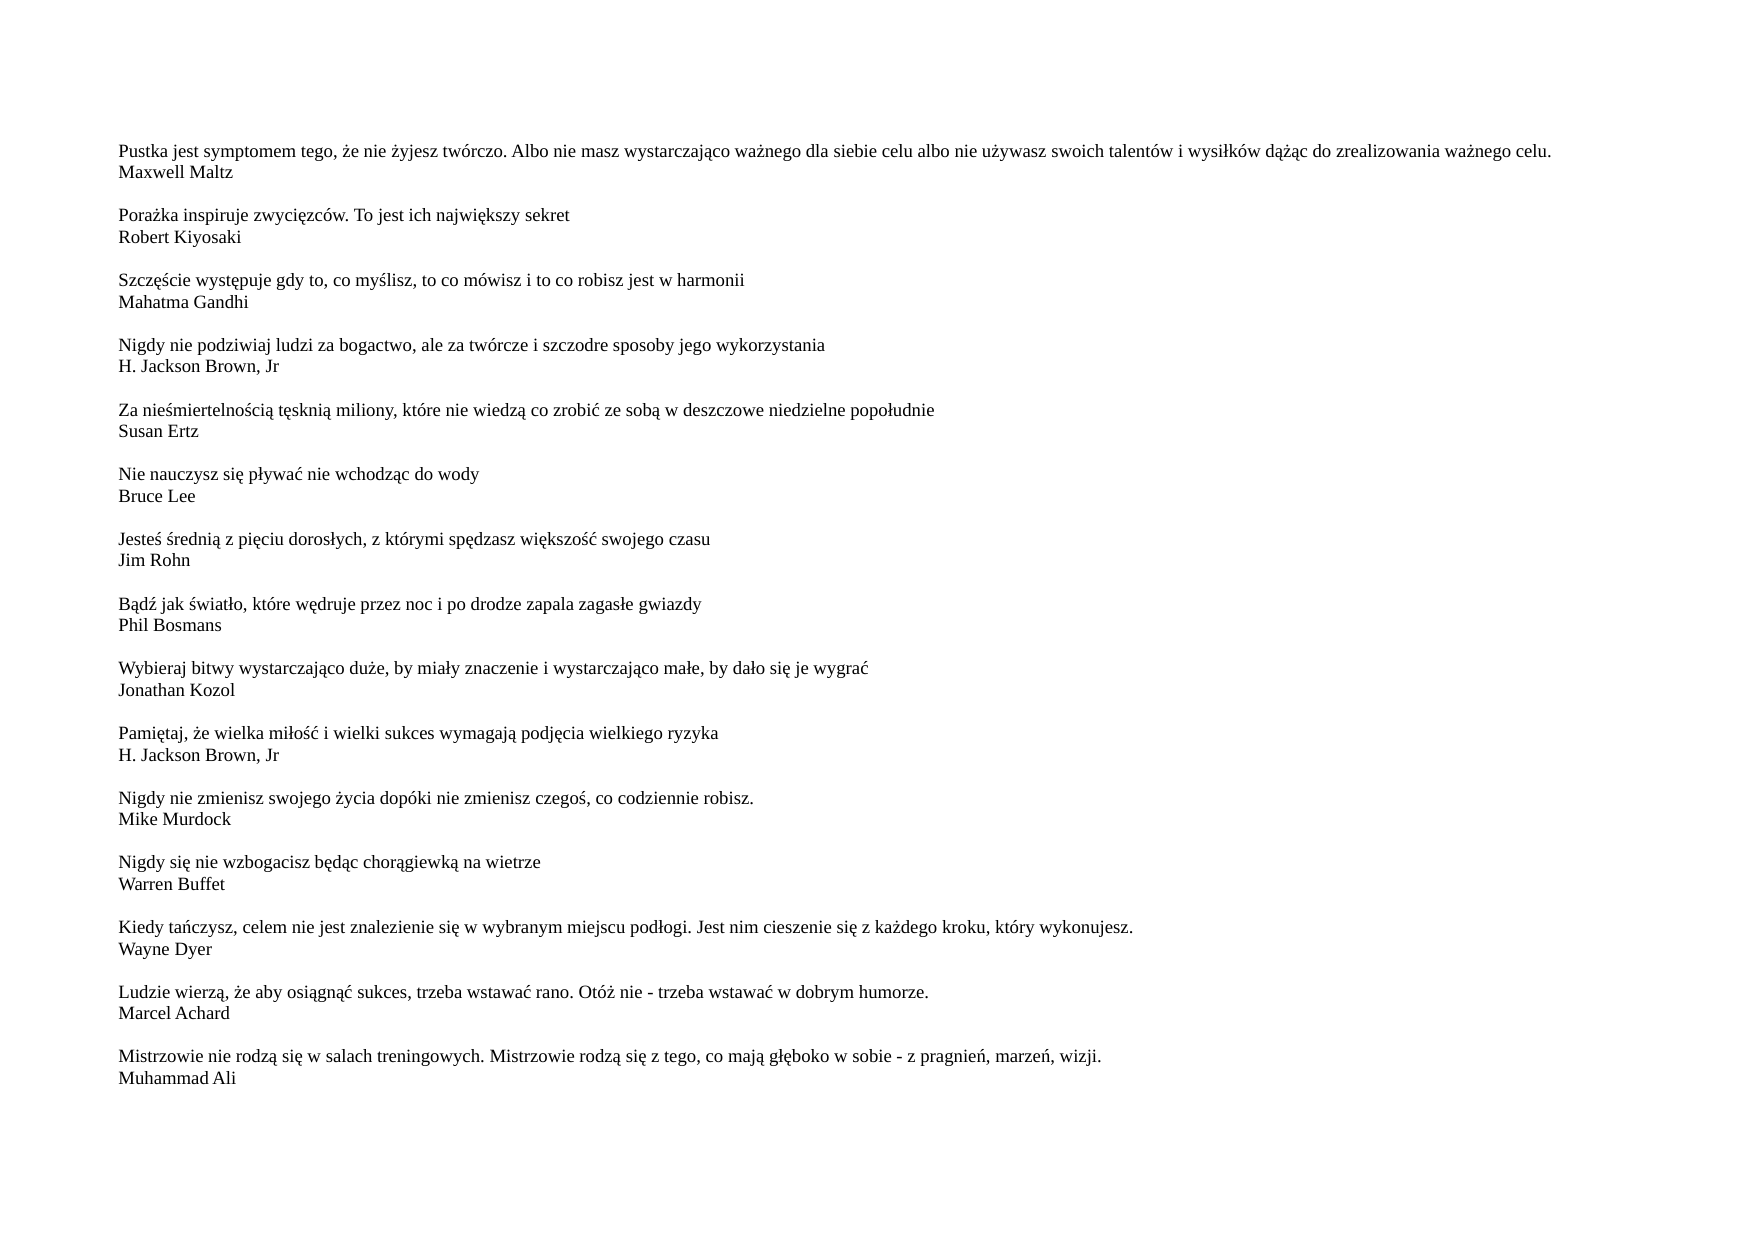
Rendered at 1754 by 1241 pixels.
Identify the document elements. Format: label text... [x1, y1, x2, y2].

text Wayne Dyer [118, 937, 1636, 959]
text Ludzie wierzą, że aby osiągnąć sukces, trzeba wstawać rano. Otóż nie - trzeba wstawać w dobrym humorze. [118, 981, 1636, 1002]
text Szczęście występuje gdy to, co myślisz, to co mówisz i to co robisz jest w harmonii [118, 269, 1636, 291]
text Mike Murdock [118, 808, 1636, 830]
text Nigdy nie podziwiaj ludzi za bogactwo, ale za twórcze i szczodre sposoby jego wykorzystania [118, 334, 1636, 355]
text H. Jackson Brown, Jr [118, 355, 1636, 377]
text Bruce Lee [118, 485, 1636, 506]
text Porażka inspiruje zwycięzców. To jest ich największy sekret [118, 204, 1636, 226]
text Jesteś średnią z pięciu dorosłych, z którymi spędzasz większość swojego czasu [118, 528, 1636, 549]
text Warren Buffet [118, 873, 1636, 894]
text Phil Bosmans [118, 614, 1636, 636]
text Susan Ertz [118, 420, 1636, 442]
text Robert Kiyosaki [118, 226, 1636, 247]
text Kiedy tańczysz, celem nie jest znalezienie się w wybranym miejscu podłogi. Jest nim cieszenie się z każdego kroku, który wykonujesz. [118, 916, 1636, 937]
text Nie nauczysz się pływać nie wchodząc do wody [118, 463, 1636, 485]
text Marcel Achard [118, 1002, 1636, 1024]
text Nigdy się nie wzbogacisz będąc chorągiewką na wietrze [118, 851, 1636, 873]
text H. Jackson Brown, Jr [118, 743, 1636, 765]
text Za nieśmiertelnością tęsknią miliony, które nie wiedzą co zrobić ze sobą w deszczowe niedzielne popołudnie [118, 398, 1636, 420]
text Wybieraj bitwy wystarczająco duże, by miały znaczenie i wystarczająco małe, by dało się je wygrać [118, 657, 1636, 679]
text Bądź jak światło, które wędruje przez noc i po drodze zapala zagasłe gwiazdy [118, 592, 1636, 614]
text Nigdy nie zmienisz swojego życia dopóki nie zmienisz czegoś, co codziennie robisz. [118, 787, 1636, 808]
text Jim Rohn [118, 549, 1636, 571]
text Mahatma Gandhi [118, 291, 1636, 312]
text Jonathan Kozol [118, 679, 1636, 700]
text Muhammad Ali [118, 1067, 1636, 1088]
text Pustka jest symptomem tego, że nie żyjesz twórczo. Albo nie masz wystarczająco ważnego dla siebie celu albo nie używasz swoich talentów i wysiłków dążąc do zrealizowania ważnego celu. [118, 140, 1636, 161]
text Pamiętaj, że wielka miłość i wielki sukces wymagają podjęcia wielkiego ryzyka [118, 722, 1636, 743]
text Maxwell Maltz [118, 161, 1636, 183]
text Mistrzowie nie rodzą się w salach treningowych. Mistrzowie rodzą się z tego, co mają głęboko w sobie - z pragnień, marzeń, wizji. [118, 1045, 1636, 1067]
